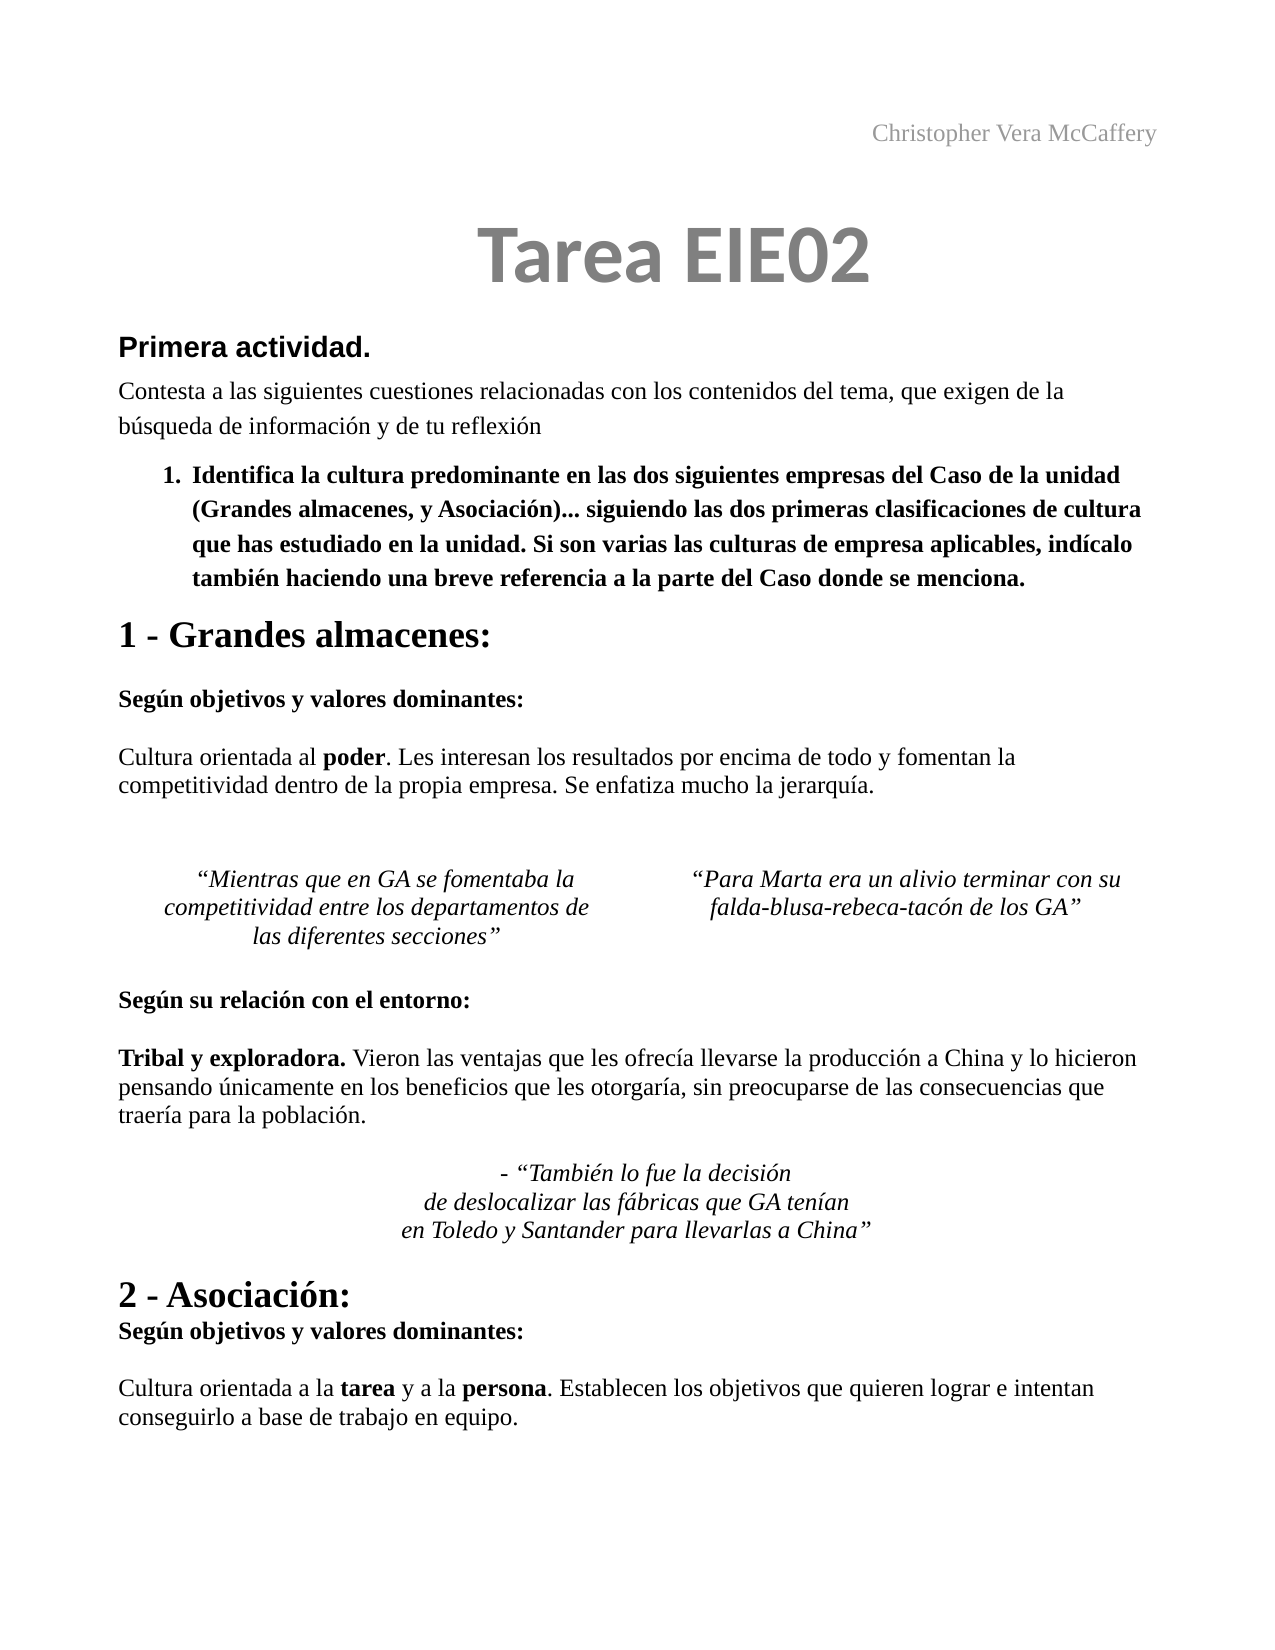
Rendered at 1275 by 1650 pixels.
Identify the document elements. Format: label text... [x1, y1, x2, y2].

text Según objetivos y valores dominantes: [118, 1316, 1157, 1345]
text Según objetivos y valores dominantes: [118, 684, 1157, 713]
text Contesta a las siguientes cuestiones relacionadas con los contenidos del tema, que exigen de la búsqueda de información y de tu reflexión [118, 376, 1157, 440]
text 2 - Asociación: [118, 1273, 1157, 1316]
text Tribal y exploradora. Vieron las ventajas que les ofrecía llevarse la producción a China y lo hicieron pensando únicamente en los beneficios que les otorgaría, sin preocuparse de las consecuencias que traería para la población. [118, 1043, 1157, 1129]
text Cultura orientada al poder. Les interesan los resultados por encima de todo y fomentan la competitividad dentro de la propia empresa. Se enfatiza mucho la jerarquía. [118, 742, 1157, 799]
table_header “Mientras que en GA se fomentaba la competitividad entre los departamentos de las diferentes secciones” [119, 858, 637, 956]
subtitle Primera actividad. [118, 330, 1157, 364]
list Identifica la cultura predominante en las dos siguientes empresas del Caso de la unidad (Grandes almacenes, y Asociación)... siguiendo las dos primeras clasificaciones de cultura que has estudiado en la unidad. Si son varias las culturas de empresa aplicables, indícalo también haciendo una breve referencia a la parte del Caso donde se menciona. [162, 460, 1157, 592]
text Cultura orientada a la tarea y a la persona. Establecen los objetivos que quieren lograr e intentan conseguirlo a base de trabajo en equipo. [118, 1373, 1157, 1431]
text - “También lo fue la decisión [118, 1158, 1157, 1187]
text 1 - Grandes almacenes: [118, 612, 1157, 656]
title Tarea EIE02 [118, 201, 1157, 303]
text en Toledo y Santander para llevarlas a China” [118, 1215, 1157, 1244]
table_header “Para Marta era un alivio terminar con su falda-blusa-rebeca-tacón de los GA” [638, 858, 1156, 956]
text de deslocalizar las fábricas que GA tenían [118, 1187, 1157, 1215]
text Según su relación con el entorno: [118, 985, 1157, 1014]
